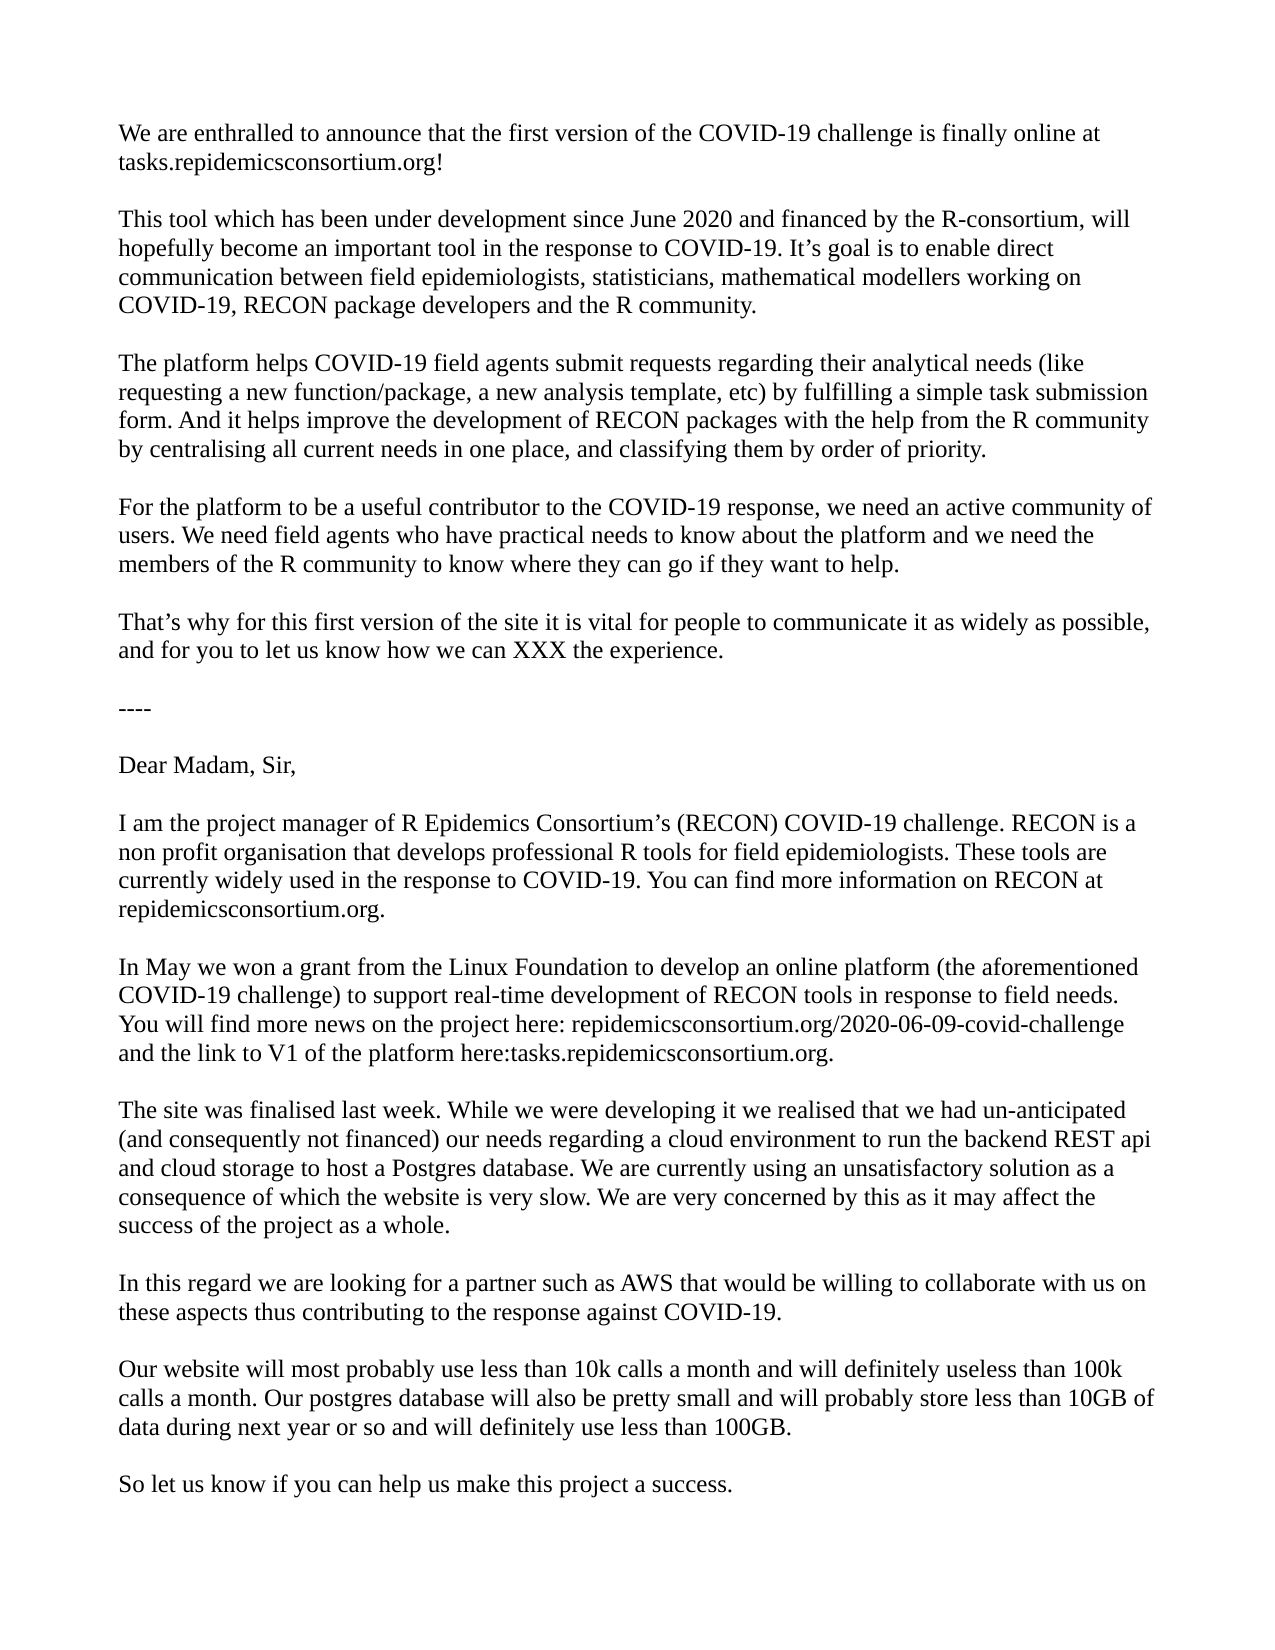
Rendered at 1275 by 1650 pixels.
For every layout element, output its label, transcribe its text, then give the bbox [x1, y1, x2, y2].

text I am the project manager of R Epidemics Consortium’s (RECON) COVID-19 challenge. RECON is a non profit organisation that develops professional R tools for field epidemiologists. These tools are currently widely used in the response to COVID-19. You can find more information on RECON at repidemicsconsortium.org. [118, 808, 1157, 923]
text For the platform to be a useful contributor to the COVID-19 response, we need an active community of users. We need field agents who have practical needs to know about the platform and we need the members of the R community to know where they can go if they want to help. [118, 492, 1157, 578]
text Dear Madam, Sir, [118, 751, 1157, 779]
text So let us know if you can help us make this project a success. [118, 1469, 1157, 1498]
text In this regard we are looking for a partner such as AWS that would be willing to collaborate with us on these aspects thus contributing to the response against COVID-19. [118, 1268, 1157, 1326]
text That’s why for this first version of the site it is vital for people to communicate it as widely as possible, and for you to let us know how we can XXX the experience. [118, 607, 1157, 664]
text Our website will most probably use less than 10k calls a month and will definitely useless than 100k calls a month. Our postgres database will also be pretty small and will probably store less than 10GB of data during next year or so and will definitely use less than 100GB. [118, 1354, 1157, 1441]
text The site was finalised last week. While we were developing it we realised that we had un-anticipated (and consequently not financed) our needs regarding a cloud environment to run the backend REST api and cloud storage to host a Postgres database. We are currently using an unsatisfactory solution as a consequence of which the website is very slow. We are very concerned by this as it may affect the success of the project as a whole. [118, 1096, 1157, 1239]
text This tool which has been under development since June 2020 and financed by the R-consortium, will hopefully become an important tool in the response to COVID-19. It’s goal is to enable direct communication between field epidemiologists, statisticians, mathematical modellers working on COVID-19, RECON package developers and the R community. [118, 204, 1157, 319]
text ---- [118, 693, 1157, 722]
text We are enthralled to announce that the first version of the COVID-19 challenge is finally online at tasks.repidemicsconsortium.org! [118, 118, 1157, 176]
text In May we won a grant from the Linux Foundation to develop an online platform (the aforementioned COVID-19 challenge) to support real-time development of RECON tools in response to field needs. You will find more news on the project here: repidemicsconsortium.org/2020-06-09-covid-challenge and the link to V1 of the platform here:tasks.repidemicsconsortium.org. [118, 952, 1157, 1067]
text The platform helps COVID-19 field agents submit requests regarding their analytical needs (like requesting a new function/package, a new analysis template, etc) by fulfilling a simple task submission form. And it helps improve the development of RECON packages with the help from the R community by centralising all current needs in one place, and classifying them by order of priority. [118, 348, 1157, 463]
